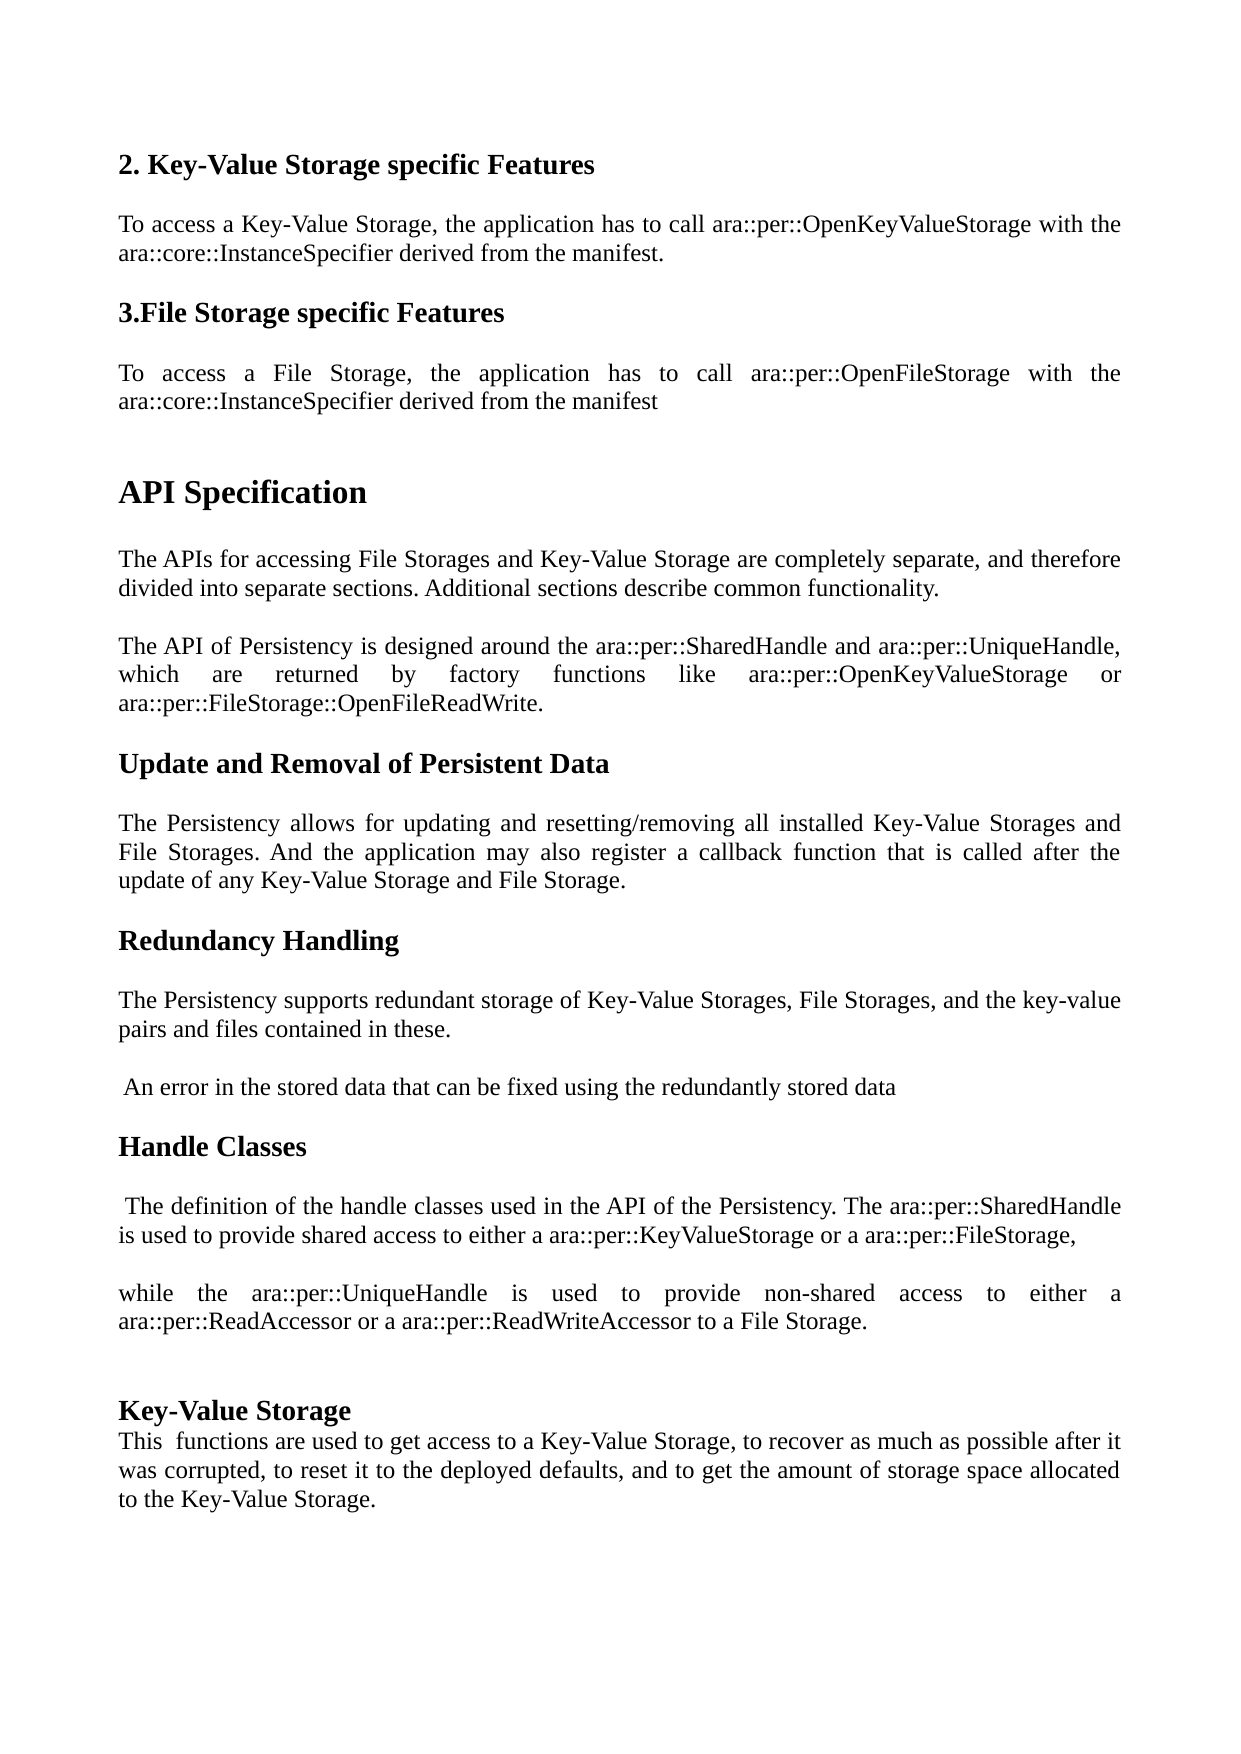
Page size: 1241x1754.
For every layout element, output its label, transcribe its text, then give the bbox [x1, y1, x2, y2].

text The definition of the handle classes used in the API of the Persistency. The ara::per::SharedHandle is used to provide shared access to either a ara::per::KeyValueStorage or a ara::per::FileStorage, [118, 1191, 1122, 1249]
text This functions are used to get access to a Key-Value Storage, to recover as much as possible after it was corrupted, to reset it to the deployed defaults, and to get the amount of storage space allocated to the Key-Value Storage. [118, 1426, 1122, 1512]
text Key-Value Storage [118, 1393, 1122, 1426]
text 2. Key-Value Storage specific Features [118, 147, 1122, 180]
text API Specification [118, 473, 1122, 511]
text The API of Persistency is designed around the ara::per::SharedHandle and ara::per::UniqueHandle, which are returned by factory functions like ara::per::OpenKeyValueStorage or ara::per::FileStorage::OpenFileReadWrite. [118, 631, 1122, 717]
text 3.File Storage specific Features [118, 295, 1122, 329]
text Update and Removal of Persistent Data [118, 746, 1122, 779]
text The Persistency allows for updating and resetting/removing all installed Key-Value Storages and File Storages. And the application may also register a callback function that is called after the update of any Key-Value Storage and File Storage. [118, 808, 1122, 894]
text To access a Key-Value Storage, the application has to call ara::per::OpenKeyValueStorage with the ara::core::InstanceSpecifier derived from the manifest. [118, 209, 1122, 267]
text while the ara::per::UniqueHandle is used to provide non-shared access to either a ara::per::ReadAccessor or a ara::per::ReadWriteAccessor to a File Storage. [118, 1278, 1122, 1335]
text To access a File Storage, the application has to call ara::per::OpenFileStorage with the ara::core::InstanceSpecifier derived from the manifest [118, 358, 1122, 415]
text An error in the stored data that can be fixed using the redundantly stored data [118, 1072, 1122, 1100]
text The APIs for accessing File Storages and Key-Value Storage are completely separate, and therefore divided into separate sections. Additional sections describe common functionality. [118, 544, 1122, 602]
text Redundancy Handling [118, 923, 1122, 957]
text The Persistency supports redundant storage of Key-Value Storages, File Storages, and the key-value pairs and files contained in these. [118, 985, 1122, 1043]
text Handle Classes [118, 1129, 1122, 1163]
